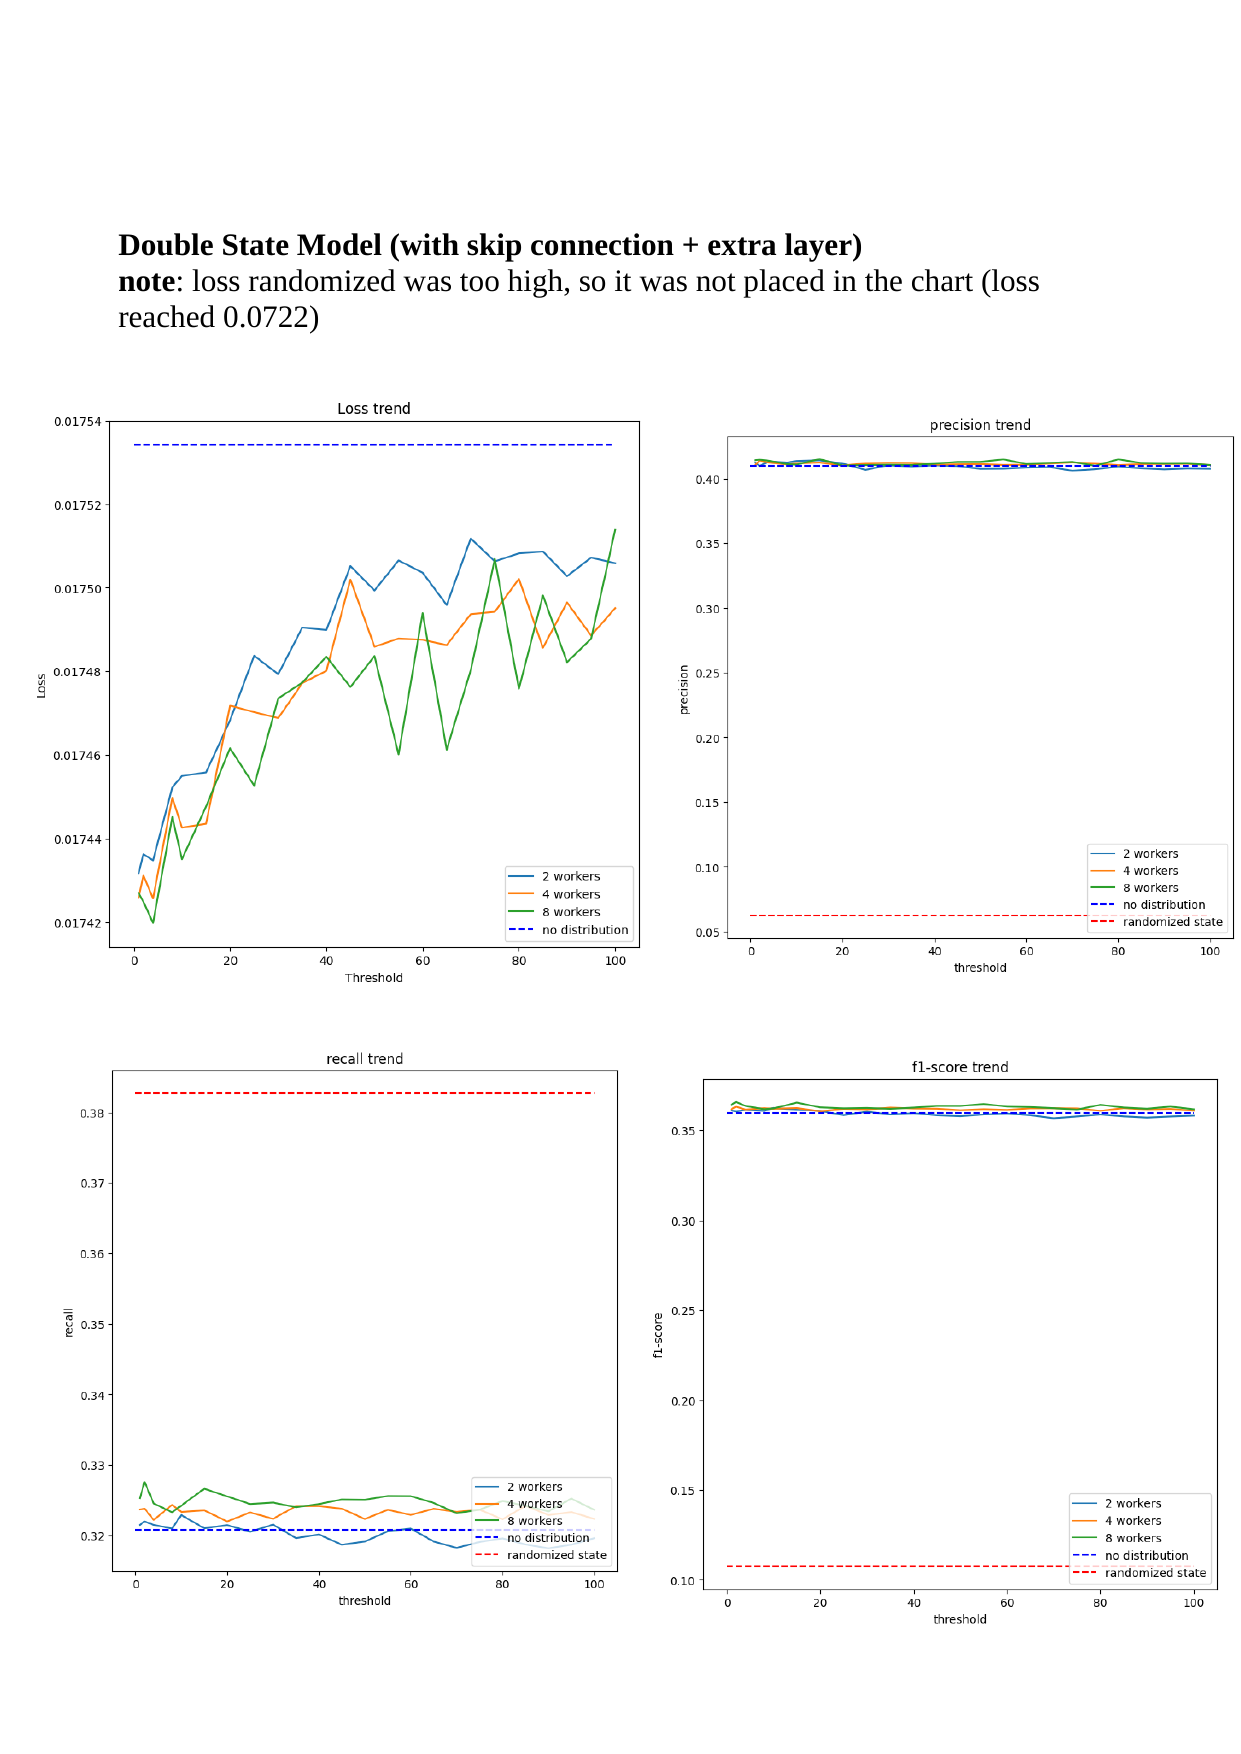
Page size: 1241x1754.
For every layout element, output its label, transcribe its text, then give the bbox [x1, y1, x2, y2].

picture [645, 1052, 1225, 1633]
picture [56, 1045, 624, 1614]
text note: loss randomized was too high, so it was not placed in the chart (loss reached 0.0722) [118, 262, 1122, 334]
text Double State Model (with skip connection + extra layer) [118, 226, 1122, 262]
picture [27, 393, 647, 992]
picture [670, 410, 1240, 981]
